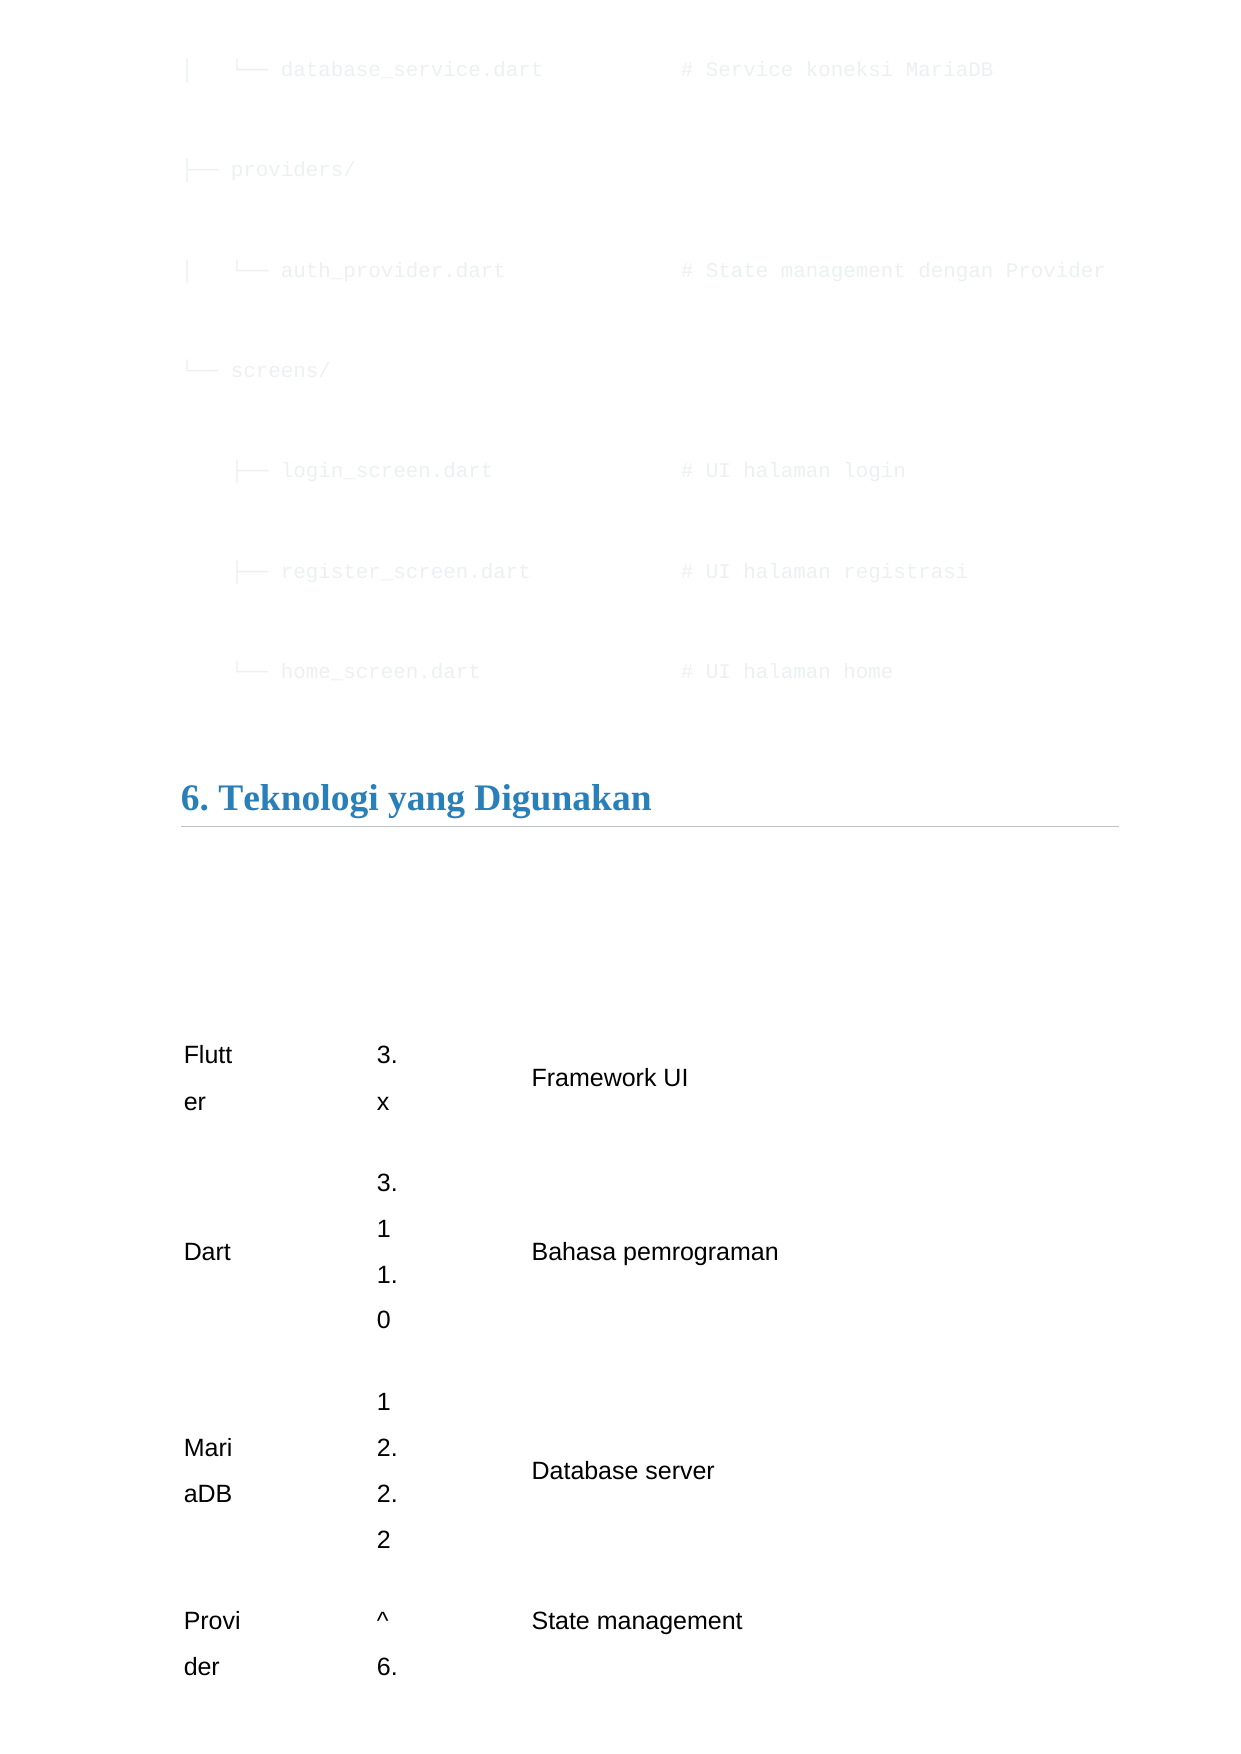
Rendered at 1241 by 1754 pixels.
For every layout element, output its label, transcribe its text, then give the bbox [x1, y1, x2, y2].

table_cell Database server [466, 1384, 937, 1603]
table_cell Provider [118, 1603, 311, 1684]
table_cell 12.2.2 [311, 1384, 466, 1603]
text ├── login_screen.dart # UI halaman login [181, 460, 1119, 484]
text ├── register_screen.dart # UI halaman registrasi [237, 561, 1119, 584]
text │ └── database_service.dart # Service koneksi MariaDB [181, 59, 1119, 83]
text │ └── auth_provider.dart # State management dengan Provider [187, 260, 1119, 283]
text ├── register_screen.dart # UI halaman registrasi [181, 561, 236, 584]
table_cell 3.11.0 [311, 1165, 466, 1384]
table_cell Framework UI [466, 1038, 937, 1165]
text └── home_screen.dart # UI halaman home [181, 661, 1119, 684]
table_cell Flutter [118, 1038, 311, 1165]
table_header Kegunaan [466, 865, 937, 1038]
table_header Versi [311, 865, 466, 1038]
text └── screens/ [181, 360, 1119, 384]
table_cell State management [466, 1603, 937, 1684]
table_cell MariaDB [118, 1384, 311, 1603]
table_header Teknologi [118, 865, 311, 1038]
table_cell Dart [118, 1165, 311, 1384]
table_cell 3.x [311, 1038, 466, 1165]
table_cell ^6. [311, 1603, 466, 1684]
subtitle 6. Teknologi yang Digunakan [181, 775, 1119, 826]
text ├── providers/ [181, 159, 1119, 183]
table_cell Bahasa pemrograman [466, 1165, 937, 1384]
